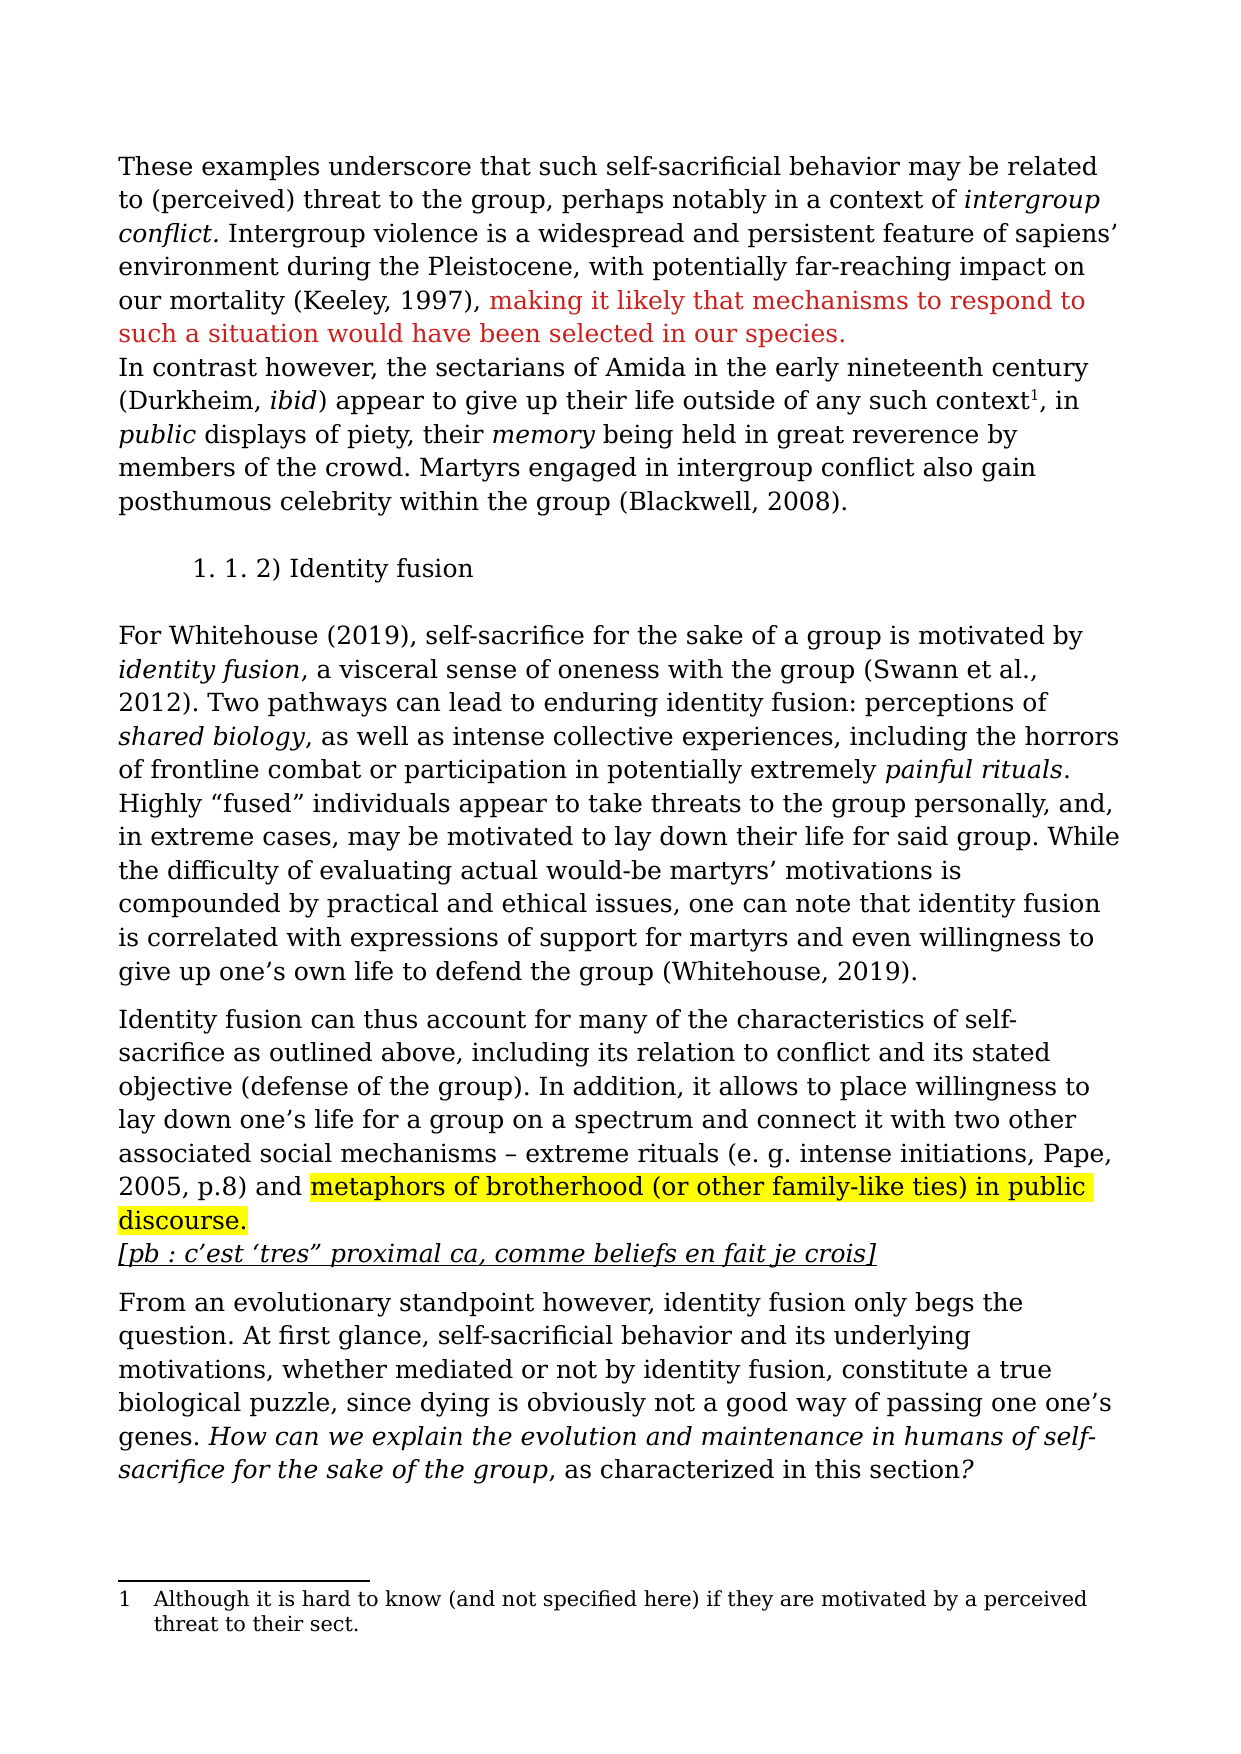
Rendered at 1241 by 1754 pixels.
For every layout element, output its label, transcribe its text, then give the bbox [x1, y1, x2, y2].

text From an evolutionary standpoint however, identity fusion only begs the question. At first glance, self-sacrificial behavior and its underlying motivations, whether mediated or not by identity fusion, constitute a true biological puzzle, since dying is obviously not a good way of passing one one’s genes. How can we explain the evolution and maintenance in humans of self-sacrifice for the sake of the group, as characterized in this section? [118, 1288, 1122, 1518]
text Identity fusion can thus account for many of the characteristics of self-sacrifice as outlined above, including its relation to conflict and its stated objective (defense of the group). In addition, it allows to place willingness to lay down one’s life for a group on a spectrum and connect it with two other associated social mechanisms – extreme rituals (e. g. intense initiations, Pape, 2005, p.8) and metaphors of brotherhood (or other family-like ties) in public discourse. [pb : c’est ‘tres” proximal ca, comme beliefs en fait je crois] [118, 1005, 1122, 1269]
text These examples underscore that such self-sacrificial behavior may be related to (perceived) threat to the group, perhaps notably in a context of intergroup conflict. Intergroup violence is a widespread and persistent feature of sapiens’ environment during the Pleistocene, with potentially far-reaching impact on our mortality (Keeley, 1997), making it likely that mechanisms to respond to such a situation would have been selected in our species. In contrast however, the sectarians of Amida in the early nineteenth century (Durkheim, ibid) appear to give up their life outside of any such context, in public displays of piety, their memory being held in great reverence by members of the crowd. Martyrs engaged in intergroup conflict also gain posthumous celebrity within the group (Blackwell, 2008). 1. 1. 2) Identity fusion For Whitehouse (2019), self-sacrifice for the sake of a group is motivated by identity fusion, a visceral sense of oneness with the group (Swann et al., 2012). Two pathways can lead to enduring identity fusion: perceptions of shared biology, as well as intense collective experiences, including the horrors of frontline combat or participation in potentially extremely painful rituals. Highly “fused” individuals appear to take threats to the group personally, and, in extreme cases, may be motivated to lay down their life for said group. While the difficulty of evaluating actual would-be martyrs’ motivations is compounded by practical and ethical issues, one can note that identity fusion is correlated with expressions of support for martyrs and even willingness to give up one’s own life to defend the group (Whitehouse, 2019). [118, 118, 1122, 986]
text Although it is hard to know (and not specified here) if they are motivated by a perceived threat to their sect. [118, 1587, 1122, 1636]
